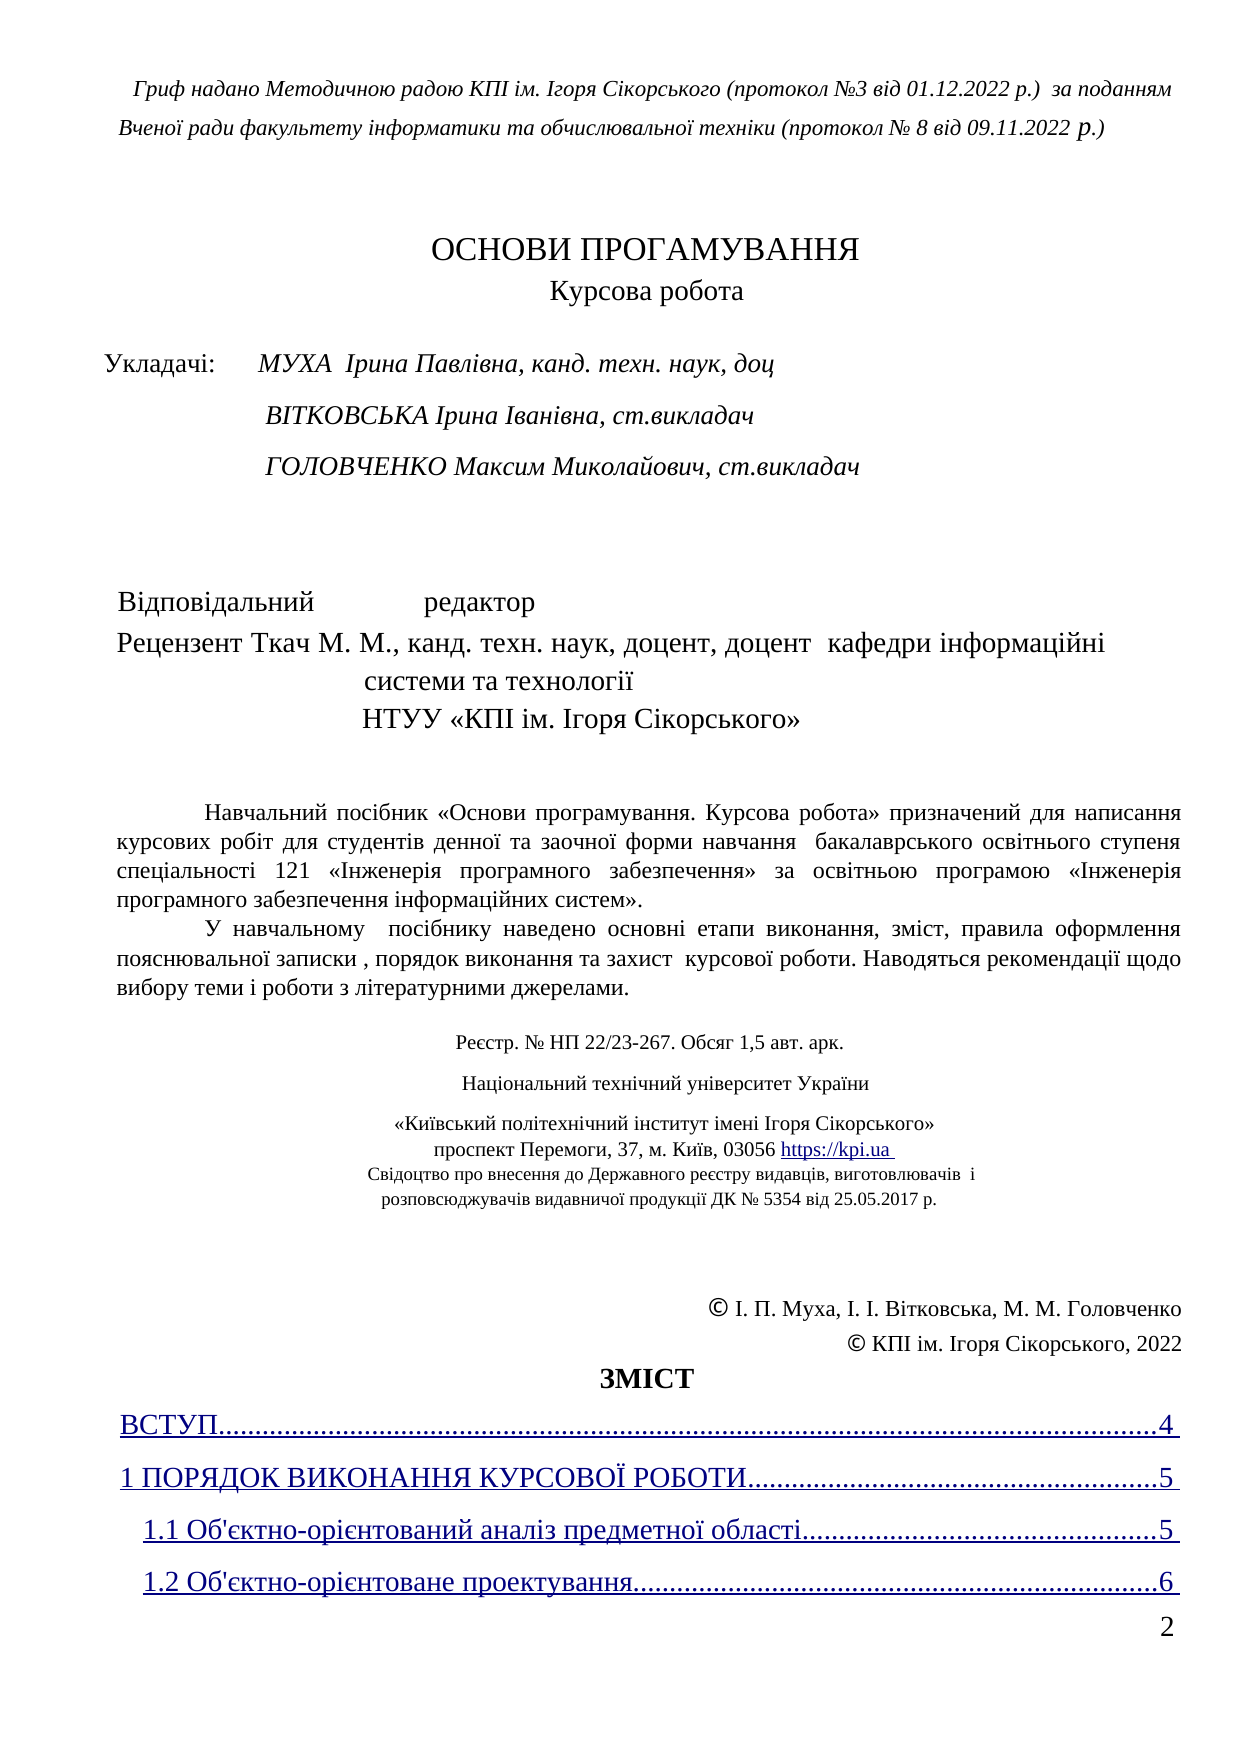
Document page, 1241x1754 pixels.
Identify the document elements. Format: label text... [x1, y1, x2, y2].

text 1 ПОРЯДОК ВИКОНАННЯ КУРСОВОЇ РОБОТИ 5 [119, 1460, 1180, 1489]
text «Київський політехнічний інститут імені Ігоря Сікорського» проспект Перемоги, 37, м. Київ, 03056 https://kpi.ua [394, 1111, 935, 1161]
text Навчальний посібник «Основи програмування. Курсова робота» призначений для написання курсових робіт для студентів денної та заочної форми навчання бакалаврського освітнього ступеня спеціальності 121 «Інженерія програмного забезпечення» за освітньою програмою «Інженерія програмного забезпечення інформаційних систем». [116, 798, 1183, 913]
text ОСНОВИ ПРОГАМУВАННЯ [111, 229, 1188, 268]
text Відповідальний редактор [117, 576, 1113, 620]
text Реєстр. № НП 22/23-267. Обсяг 1,5 авт. арк. Національний технічний університет України [455, 1030, 974, 1094]
text 1.2 Об'єктно-орієнтоване проектування 6 [143, 1564, 1180, 1593]
text ВСТУП 4 [119, 1407, 1180, 1436]
text ГОЛОВЧЕНКО Максим Миколайович, ст.викладач [265, 451, 1159, 482]
text Курсова робота [150, 273, 1150, 306]
text © І. П. Муха, І. І. Вітковська, М. М. Головченко © КПІ ім. Ігоря Сікорського, 2022 [708, 1290, 1188, 1358]
text Рецензент Ткач М. М., канд. техн. наук, доцент, доцент кафедри інформаційні системи та технології [116, 626, 1106, 697]
text 1.1 Об'єктно-орієнтований аналіз предметної області 5 [143, 1512, 1180, 1541]
text НТУУ «КПІ ім. Ігоря Сікорського» [103, 701, 1188, 734]
text Укладачі: МУХА Ірина Павлівна, канд. техн. наук, доц [103, 347, 1188, 378]
text ЗМІСТ [113, 1361, 1188, 1394]
text ВІТКОВСЬКА Ірина Іванівна, ст.викладач [265, 399, 1159, 430]
text Гриф надано Методичною радою КПІ ім. Ігоря Сікорського (протокол №3 від 01.12.2022 р.) за поданням Вченої ради факультету інформатики та обчислювальної техніки (протокол № 8 від 09.11.2022 р.) [118, 75, 1188, 141]
text У навчальному посібнику наведено основні етапи виконання, зміст, правила оформлення пояснювальної записки , порядок виконання та захист курсової роботи. Наводяться рекомендації щодо вибору теми і роботи з літературними джерелами. [116, 914, 1183, 1000]
text Свідоцтво про внесення до Державного реєстру видавців, виготовлювачів і розповсюджувачів видавничої продукції ДК № 5354 від 25.05.2017 р. [367, 1163, 976, 1209]
text [119, 1437, 1180, 1441]
